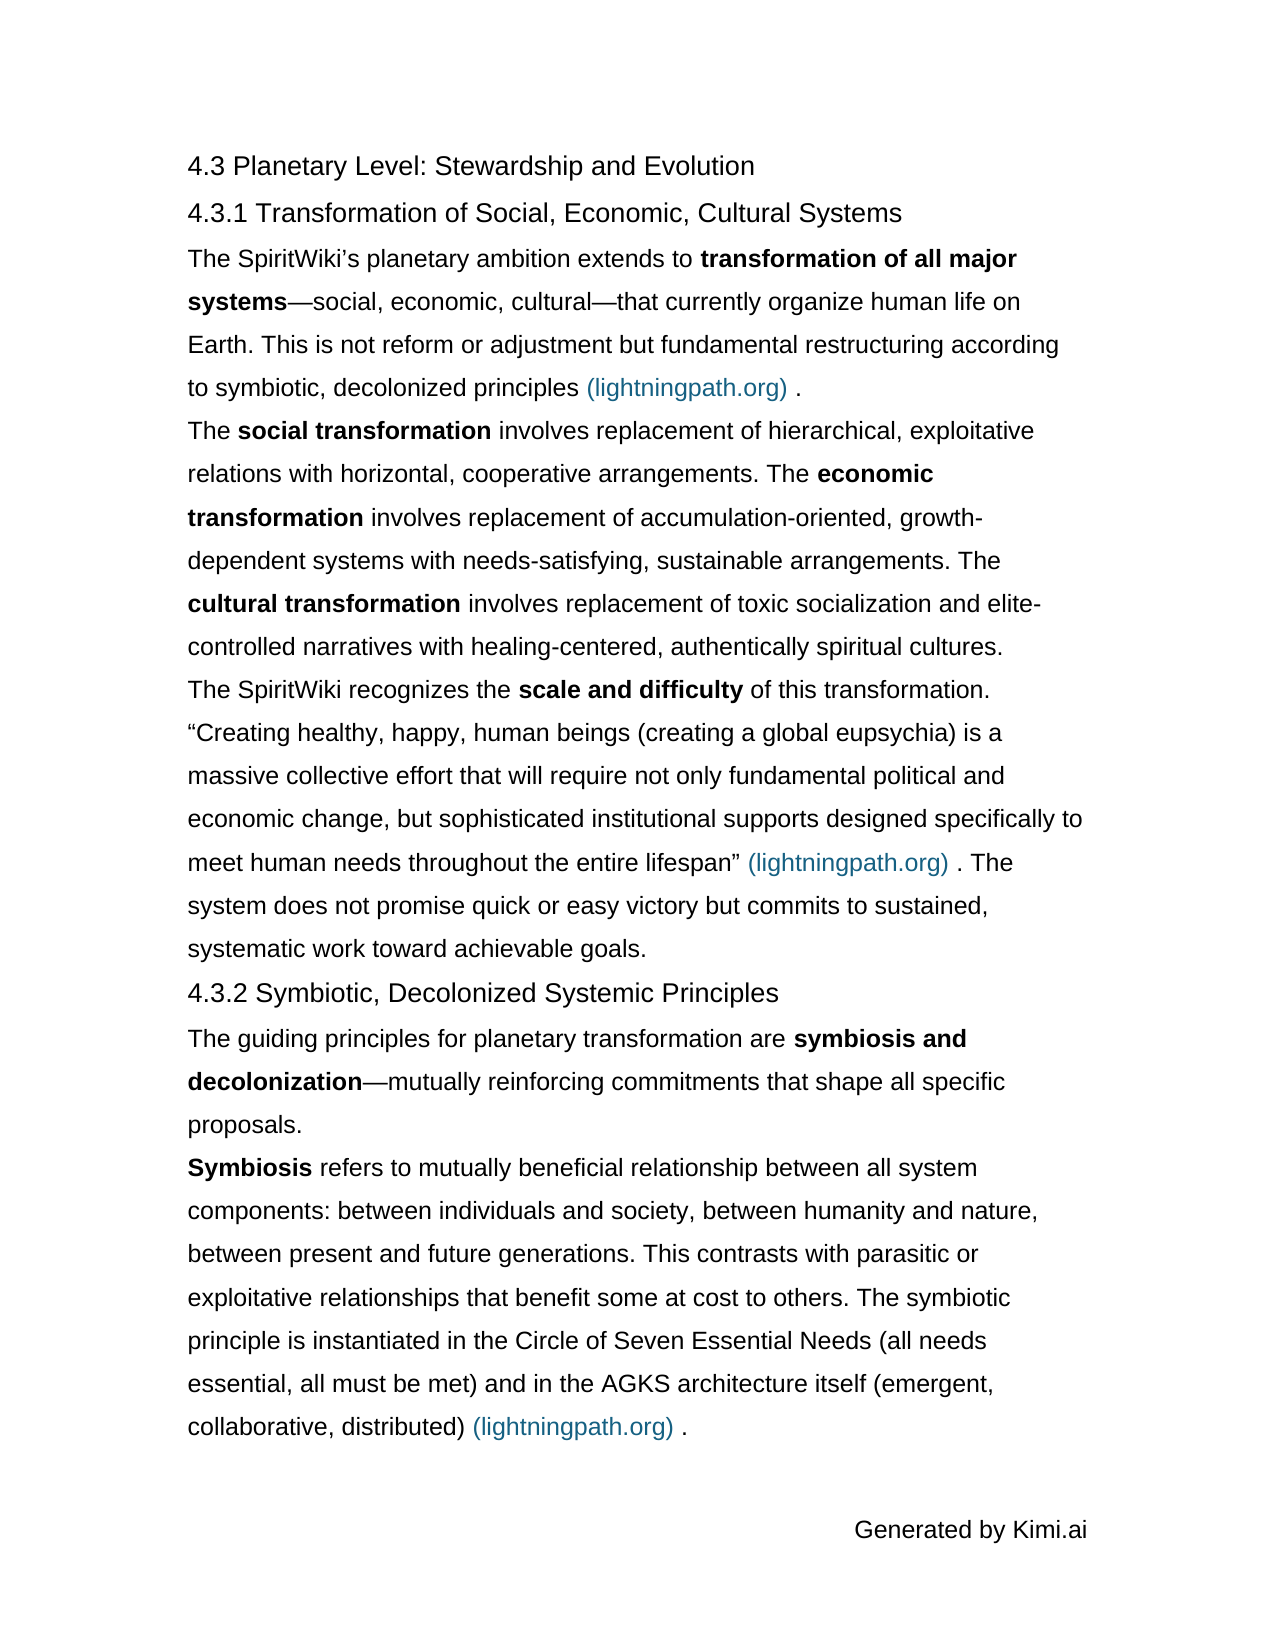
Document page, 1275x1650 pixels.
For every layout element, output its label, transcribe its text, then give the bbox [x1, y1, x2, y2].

text The guiding principles for planetary transformation are symbiosis and decolonization—mutually reinforcing commitments that shape all specific proposals. [187, 1024, 1087, 1139]
subtitle 4.3.1 Transformation of Social, Economic, Cultural Systems [187, 197, 1087, 228]
text Symbiosis refers to mutually beneficial relationship between all system components: between individuals and society, between humanity and nature, between present and future generations. This contrasts with parasitic or exploitative relationships that benefit some at cost to others. The symbiotic principle is instantiated in the Circle of Seven Essential Needs (all needs essential, all must be met) and in the AGKS architecture itself (emergent, collaborative, distributed) (lightningpath.org) . [187, 1153, 1087, 1441]
subtitle 4.3.2 Symbiotic, Decolonized Systemic Principles [187, 977, 1087, 1008]
text The SpiritWiki recognizes the scale and difficulty of this transformation. “Creating healthy, happy, human beings (creating a global eupsychia) is a massive collective effort that will require not only fundamental political and economic change, but sophisticated institutional supports designed specifically to meet human needs throughout the entire lifespan” (lightningpath.org) . The system does not promise quick or easy victory but commits to sustained, systematic work toward achievable goals. [187, 675, 1087, 962]
subtitle 4.3 Planetary Level: Stewardship and Evolution [187, 150, 1087, 181]
text The social transformation involves replacement of hierarchical, exploitative relations with horizontal, cooperative arrangements. The economic transformation involves replacement of accumulation-oriented, growth-dependent systems with needs-satisfying, sustainable arrangements. The cultural transformation involves replacement of toxic socialization and elite-controlled narratives with healing-centered, authentically spiritual cultures. [187, 416, 1087, 661]
text The SpiritWiki’s planetary ambition extends to transformation of all major systems—social, economic, cultural—that currently organize human life on Earth. This is not reform or adjustment but fundamental restructuring according to symbiotic, decolonized principles (lightningpath.org) . [187, 244, 1087, 402]
